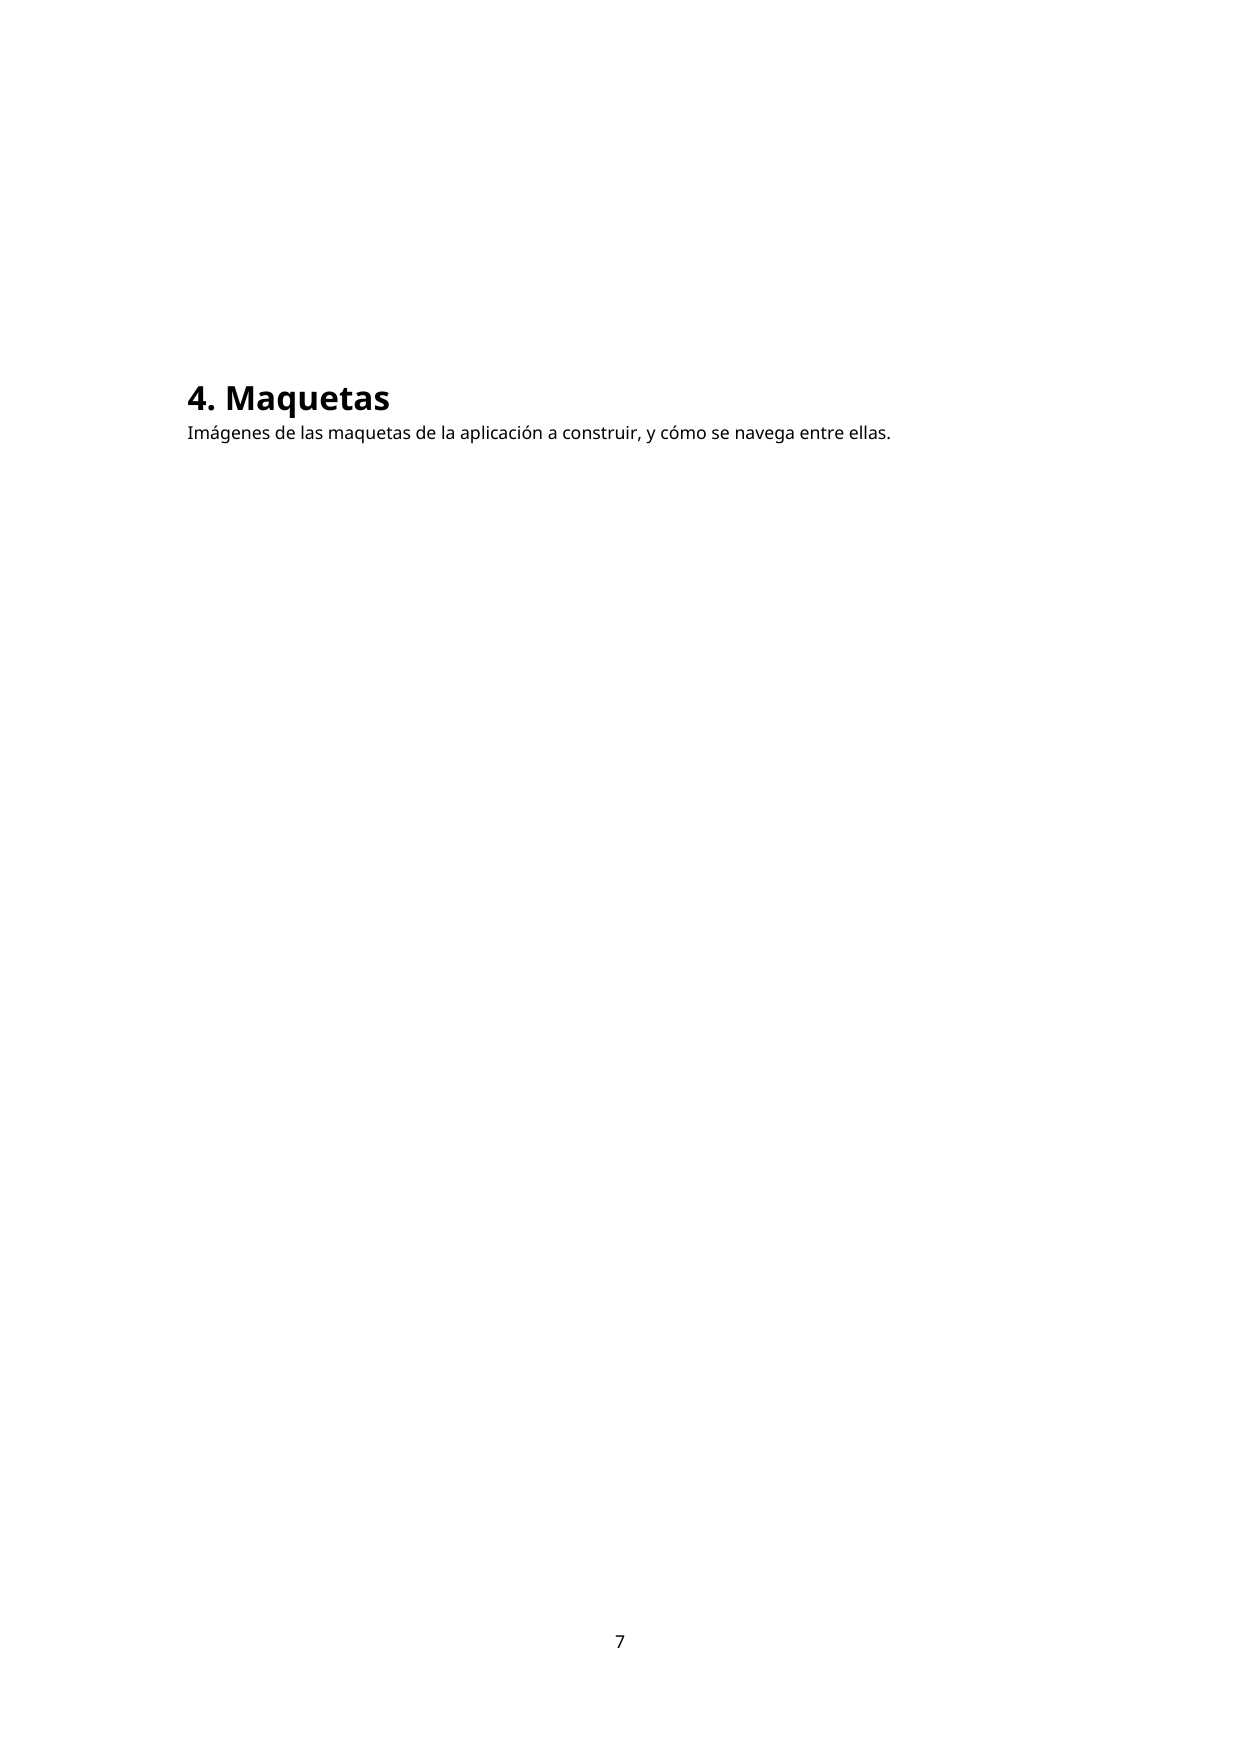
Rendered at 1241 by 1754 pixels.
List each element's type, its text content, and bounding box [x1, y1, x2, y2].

title 4. Maquetas [187, 375, 1053, 420]
text Imágenes de las maquetas de la aplicación a construir, y cómo se navega entre ellas. [187, 420, 1053, 444]
